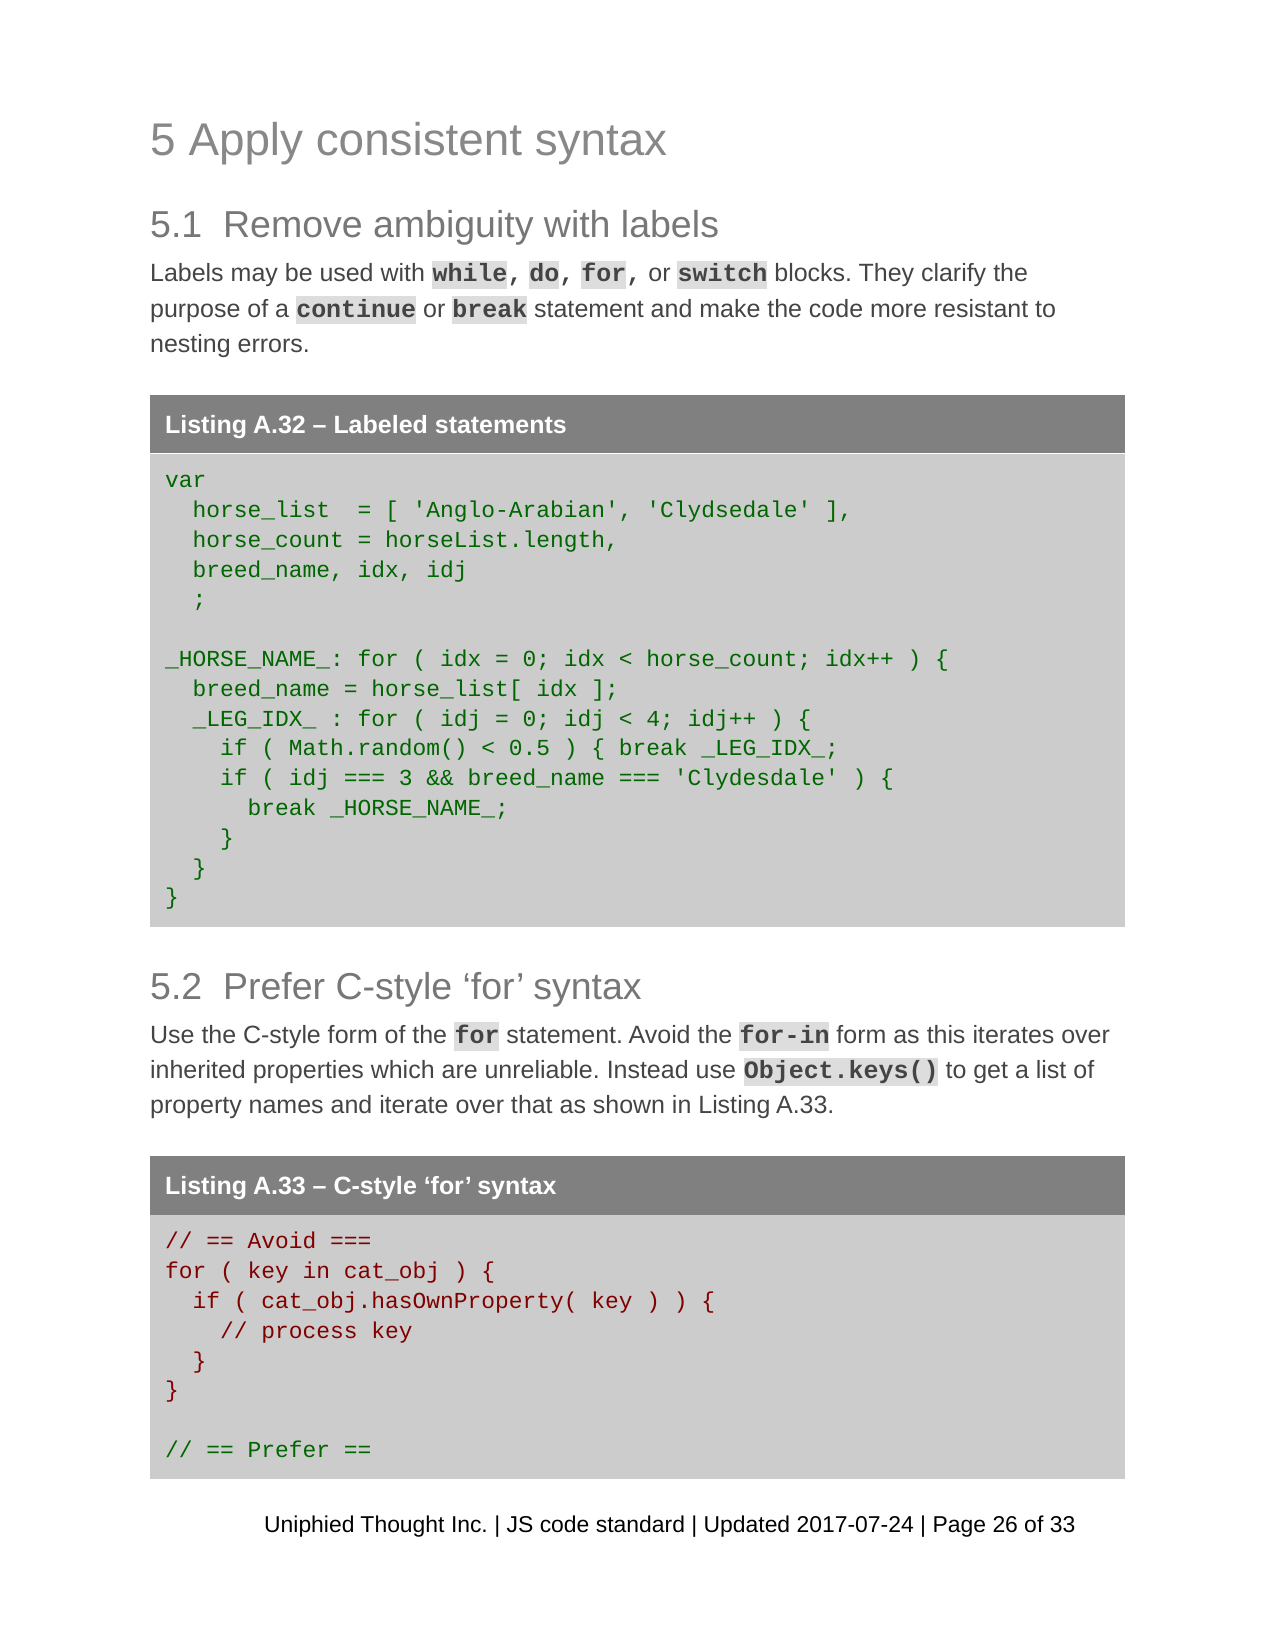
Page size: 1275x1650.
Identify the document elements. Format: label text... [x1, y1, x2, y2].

table_header Listing A.33 – C-style ‘for’ syntax [150, 1156, 1125, 1215]
subtitle Apply consistent syntax [150, 112, 1125, 165]
table_cell var horse_list = [ 'Anglo-Arabian', 'Clydsedale' ], horse_count = horseList.length, breed_name, idx, idj ; _HORSE_NAME_: for ( idx = 0; idx < horse_count; idx++ ) { breed_name = horse_list[ idx ]; _LEG_IDX_ : for ( idj = 0; idj < 4; idj++ ) { if ( Math.random() < 0.5 ) { break _LEG_IDX_; if ( idj === 3 && breed_name === 'Clydesdale' ) { break _HORSE_NAME_; } } } [150, 454, 1125, 927]
table_header Listing A.32 – Labeled statements [150, 395, 1125, 453]
text Labels may be used with while, do, for, or switch blocks. They clarify the purpose of a continue or break statement and make the code more resistant to nesting errors. [150, 258, 1125, 357]
text Use the C-style form of the for statement. Avoid the for-in form as this iterates over inherited properties which are unreliable. Instead use Object.keys() to get a list of property names and iterate over that as shown in Listing A.33. [150, 1020, 1125, 1119]
subtitle Remove ambiguity with labels [150, 203, 1125, 246]
subtitle Prefer C-style ‘for’ syntax [150, 964, 1125, 1007]
table_cell // == Avoid === for ( key in cat_obj ) { if ( cat_obj.hasOwnProperty( key ) ) { // process key } } // == Prefer == [150, 1215, 1125, 1479]
